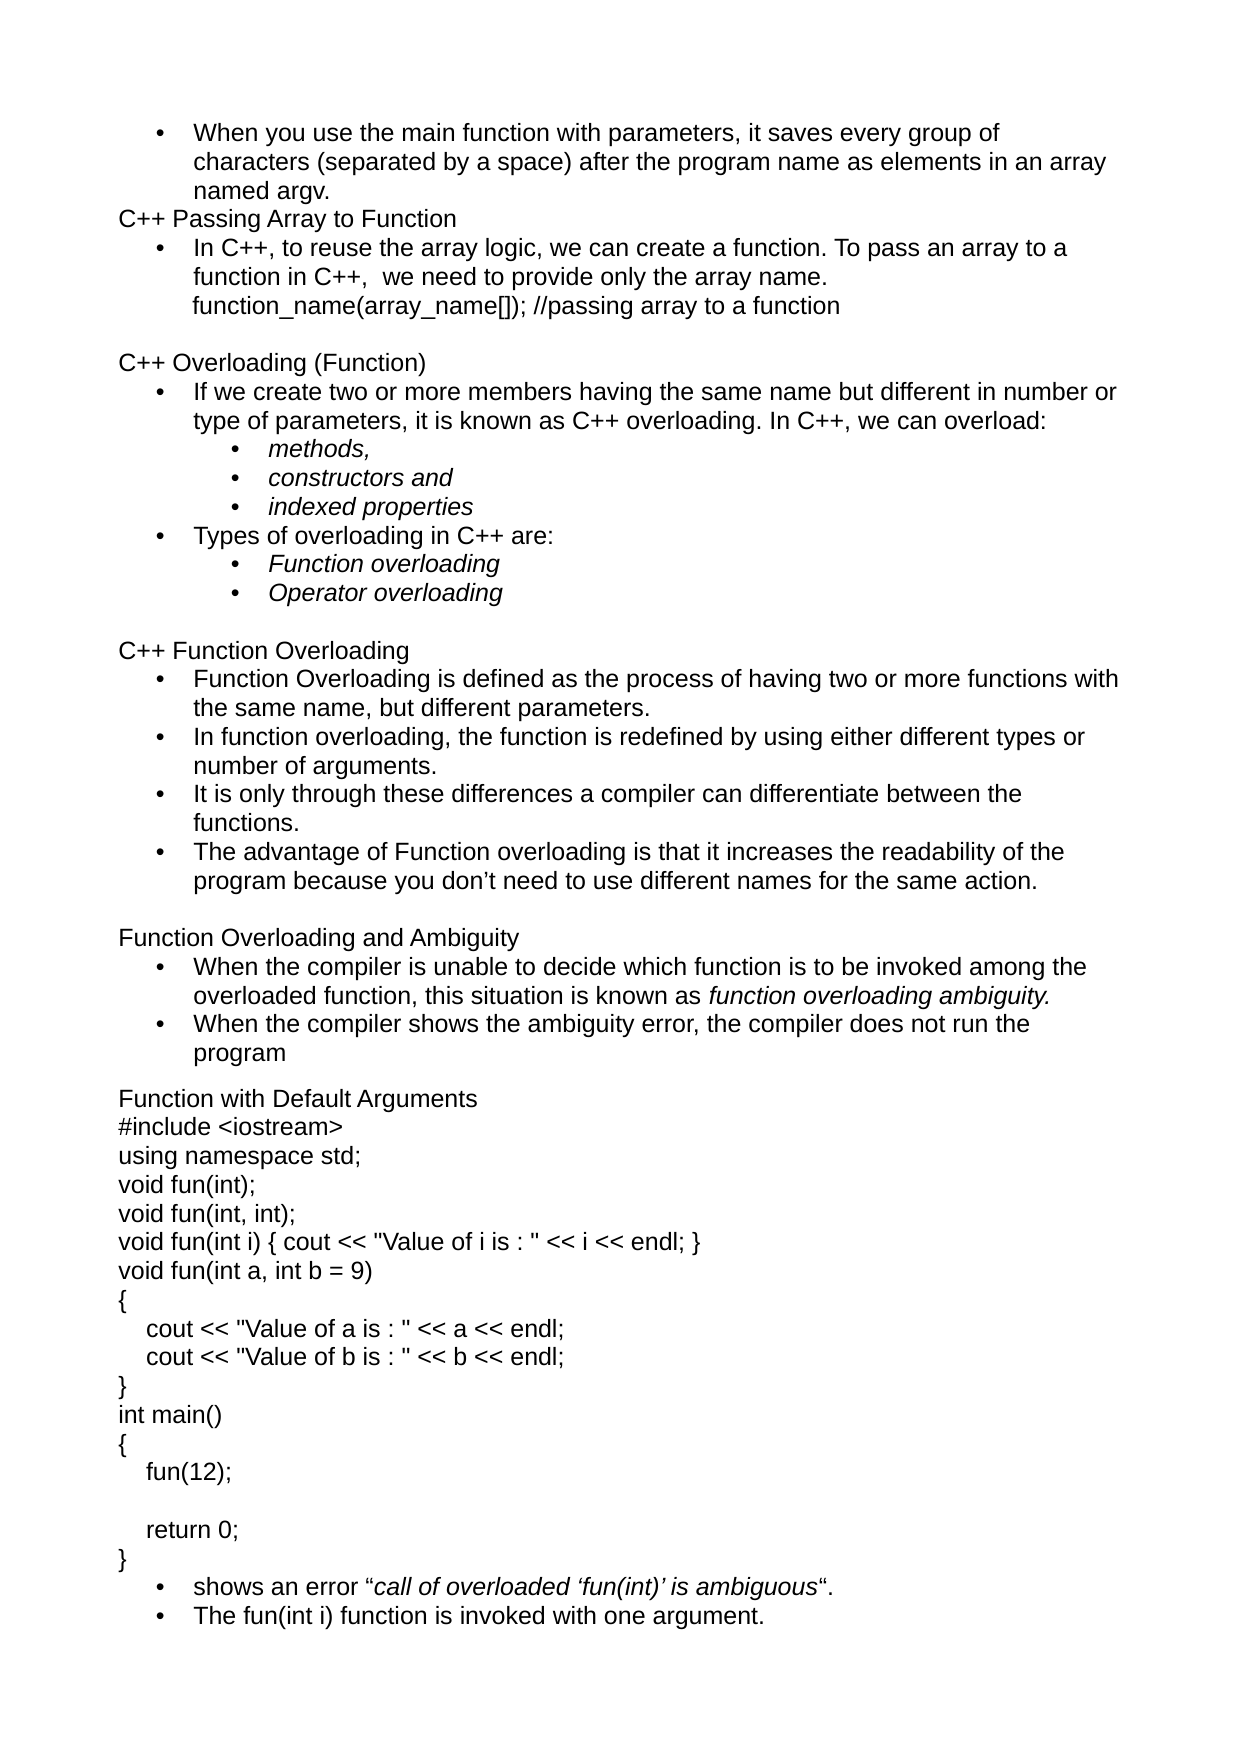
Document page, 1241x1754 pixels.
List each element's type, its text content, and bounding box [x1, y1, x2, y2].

list Function overloading [231, 549, 1122, 578]
list If we create two or more members having the same name but different in number or type of parameters, it is known as C++ overloading. In C++, we can overload: [156, 377, 1122, 434]
list Types of overloading in C++ are: [156, 521, 1122, 549]
list methods, [231, 434, 1122, 463]
text C++ Overloading (Function) [118, 348, 1122, 377]
text #include <iostream> [118, 1112, 1122, 1141]
text void fun(int a, int b = 9) [118, 1256, 1122, 1285]
text fun(12); [118, 1457, 1122, 1486]
list In function overloading, the function is redefined by using either different types or number of arguments. [156, 722, 1122, 779]
text { [118, 1285, 1122, 1313]
list Function Overloading is defined as the process of having two or more functions with the same name, but different parameters. [156, 664, 1122, 722]
text using namespace std; [118, 1141, 1122, 1170]
text void fun(int); [118, 1170, 1122, 1198]
list shows an error “call of overloaded ‘fun(int)’ is ambiguous“. [156, 1572, 1122, 1601]
text cout << "Value of b is : " << b << endl; [118, 1342, 1122, 1371]
list Operator overloading [231, 578, 1122, 607]
list When you use the main function with parameters, it saves every group of characters (separated by a space) after the program name as elements in an array named argv. [156, 118, 1122, 204]
text } [118, 1371, 1122, 1400]
list The advantage of Function overloading is that it increases the readability of the program because you don’t need to use different names for the same action. [156, 837, 1122, 894]
text void fun(int, int); [118, 1198, 1122, 1227]
text { [118, 1428, 1122, 1457]
text void fun(int i) { cout << "Value of i is : " << i << endl; } [118, 1227, 1122, 1256]
text C++ Passing Array to Function [118, 204, 1122, 233]
list It is only through these differences a compiler can differentiate between the functions. [156, 779, 1122, 837]
list The fun(int i) function is invoked with one argument. [156, 1601, 1122, 1630]
list indexed properties [231, 492, 1122, 521]
text function_name(array_name[]); //passing array to a function [118, 291, 1122, 319]
text return 0; [118, 1515, 1122, 1543]
list When the compiler shows the ambiguity error, the compiler does not run the program [156, 1009, 1122, 1067]
text } [118, 1543, 1122, 1572]
list constructors and [231, 463, 1122, 492]
list In C++, to reuse the array logic, we can create a function. To pass an array to a function in C++, we need to provide only the array name. [156, 233, 1122, 291]
text Function Overloading and Ambiguity [118, 923, 1122, 952]
text C++ Function Overloading [118, 636, 1122, 664]
text cout << "Value of a is : " << a << endl; [118, 1313, 1122, 1342]
list When the compiler is unable to decide which function is to be invoked among the overloaded function, this situation is known as function overloading ambiguity. [156, 952, 1122, 1009]
text int main() [118, 1400, 1122, 1428]
text Function with Default Arguments [118, 1083, 1122, 1112]
